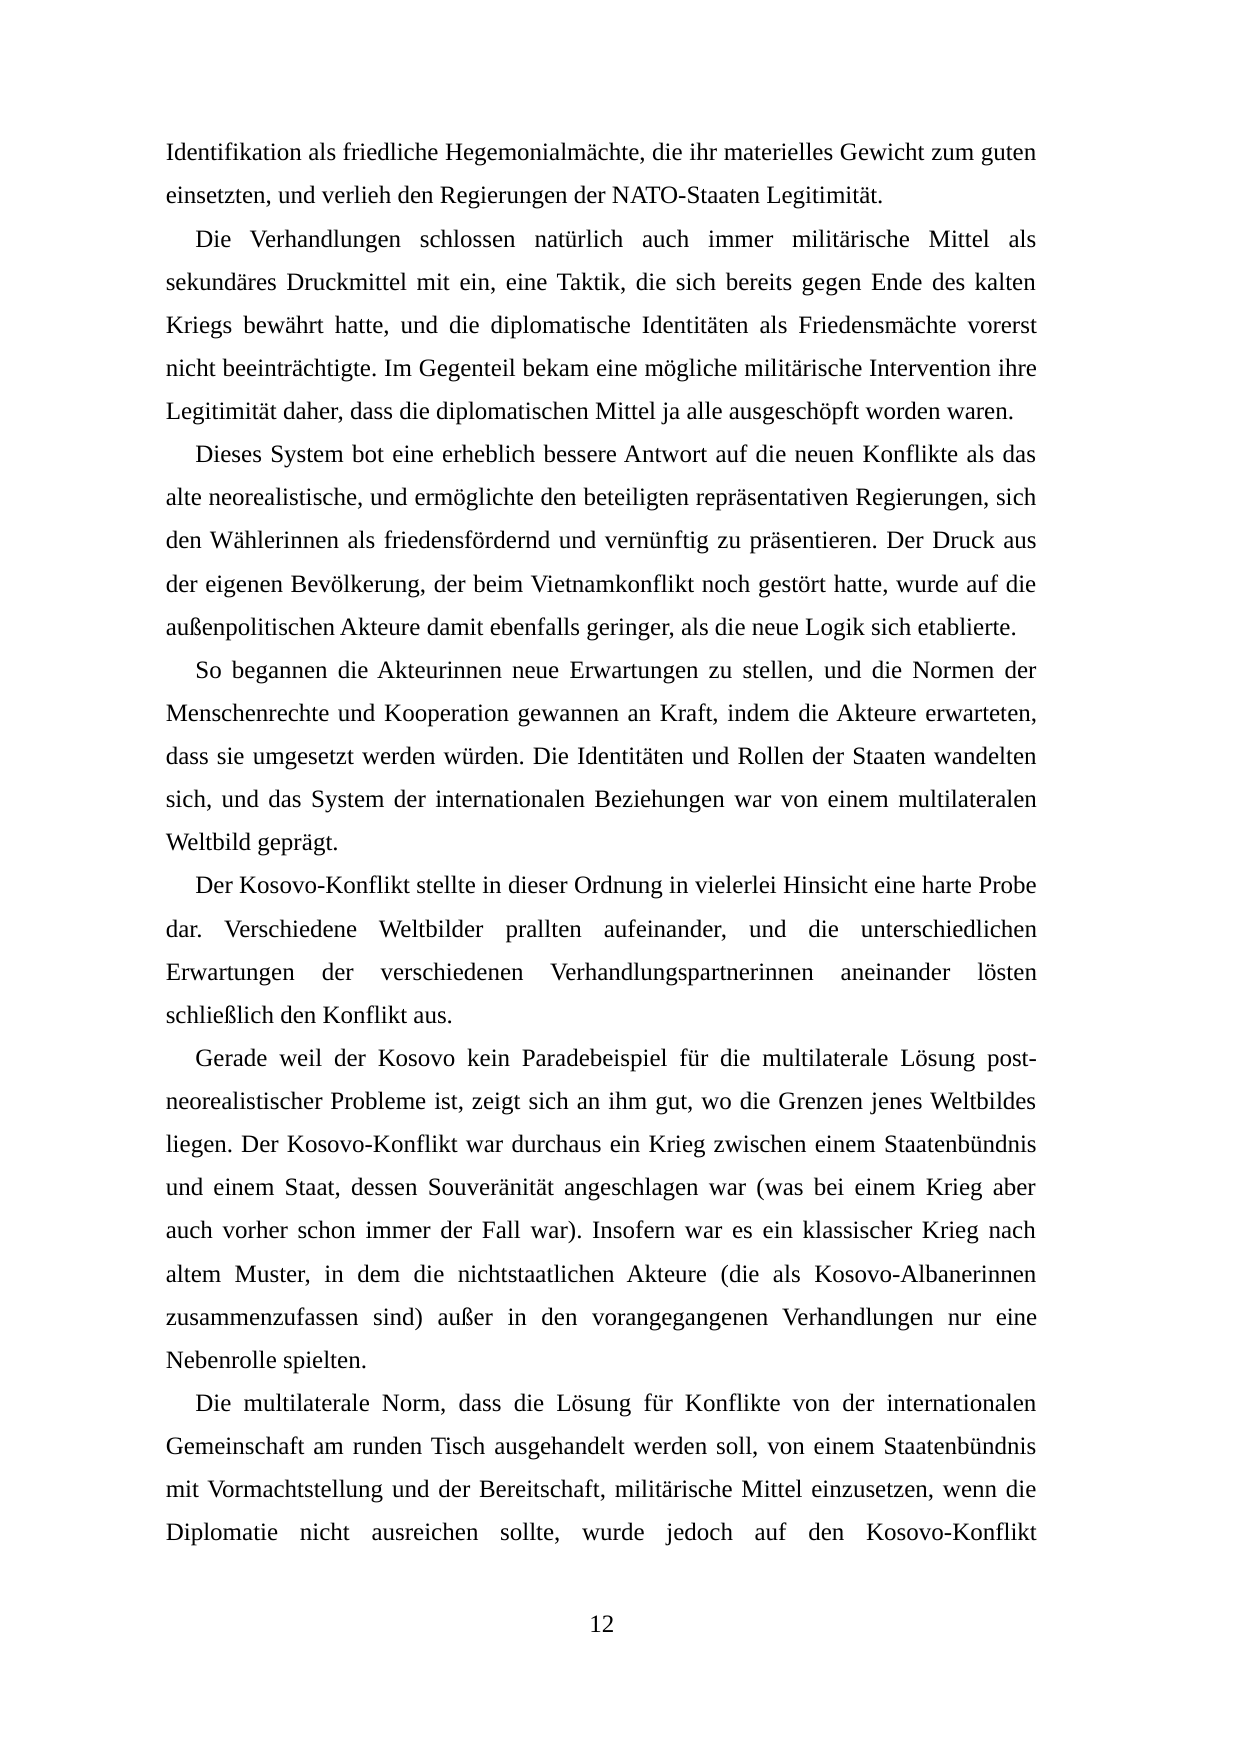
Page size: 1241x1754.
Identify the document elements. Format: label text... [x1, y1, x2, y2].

text Gerade weil der Kosovo kein Paradebeispiel für die multilaterale Lösung post-neorealistischer Probleme ist, zeigt sich an ihm gut, wo die Grenzen jenes Weltbildes liegen. Der Kosovo-Konflikt war durchaus ein Krieg zwischen einem Staatenbündnis und einem Staat, dessen Souveränität angeschlagen war (was bei einem Krieg aber auch vorher schon immer der Fall war). Insofern war es ein klassischer Krieg nach altem Muster, in dem die nichtstaatlichen Akteure (die als Kosovo-Albanerinnen zusammenzufassen sind) außer in den vorangegangenen Verhandlungen nur eine Nebenrolle spielten. [166, 1043, 1037, 1374]
text Die Verhandlungen schlossen natürlich auch immer militärische Mittel als sekundäres Druckmittel mit ein, eine Taktik, die sich bereits gegen Ende des kalten Kriegs bewährt hatte, und die diplomatische Identitäten als Friedensmächte vorerst nicht beeinträchtigte. Im Gegenteil bekam eine mögliche militärische Intervention ihre Legitimität daher, dass die diplomatischen Mittel ja alle ausgeschöpft worden waren. [166, 224, 1037, 425]
text Die multilaterale Norm, dass die Lösung für Konflikte von der internationalen Gemeinschaft am runden Tisch ausgehandelt werden soll, von einem Staatenbündnis mit Vormachtstellung und der Bereitschaft, militärische Mittel einzusetzen, wenn die Diplomatie nicht ausreichen sollte, wurde jedoch auf den Kosovo-Konflikt [166, 1388, 1037, 1546]
text Identifikation als friedliche Hegemonialmächte, die ihr materielles Gewicht zum guten einsetzten, und verlieh den Regierungen der NATO-Staaten Legitimität. [166, 137, 1037, 209]
text Dieses System bot eine erheblich bessere Antwort auf die neuen Konflikte als das alte neorealistische, und ermöglichte den beteiligten repräsentativen Regierungen, sich den Wählerinnen als friedensfördernd und vernünftig zu präsentieren. Der Druck aus der eigenen Bevölkerung, der beim Vietnamkonflikt noch gestört hatte, wurde auf die außenpolitischen Akteure damit ebenfalls geringer, als die neue Logik sich etablierte. [166, 439, 1037, 641]
text Der Kosovo-Konflikt stellte in dieser Ordnung in vielerlei Hinsicht eine harte Probe dar. Verschiedene Weltbilder prallten aufeinander, und die unterschiedlichen Erwartungen der verschiedenen Verhandlungspartnerinnen aneinander lösten schließlich den Konflikt aus. [166, 871, 1037, 1029]
text So begannen die Akteurinnen neue Erwartungen zu stellen, und die Normen der Menschenrechte und Kooperation gewannen an Kraft, indem die Akteure erwarteten, dass sie umgesetzt werden würden. Die Identitäten und Rollen der Staaten wandelten sich, und das System der internationalen Beziehungen war von einem multilateralen Weltbild geprägt. [166, 655, 1037, 856]
